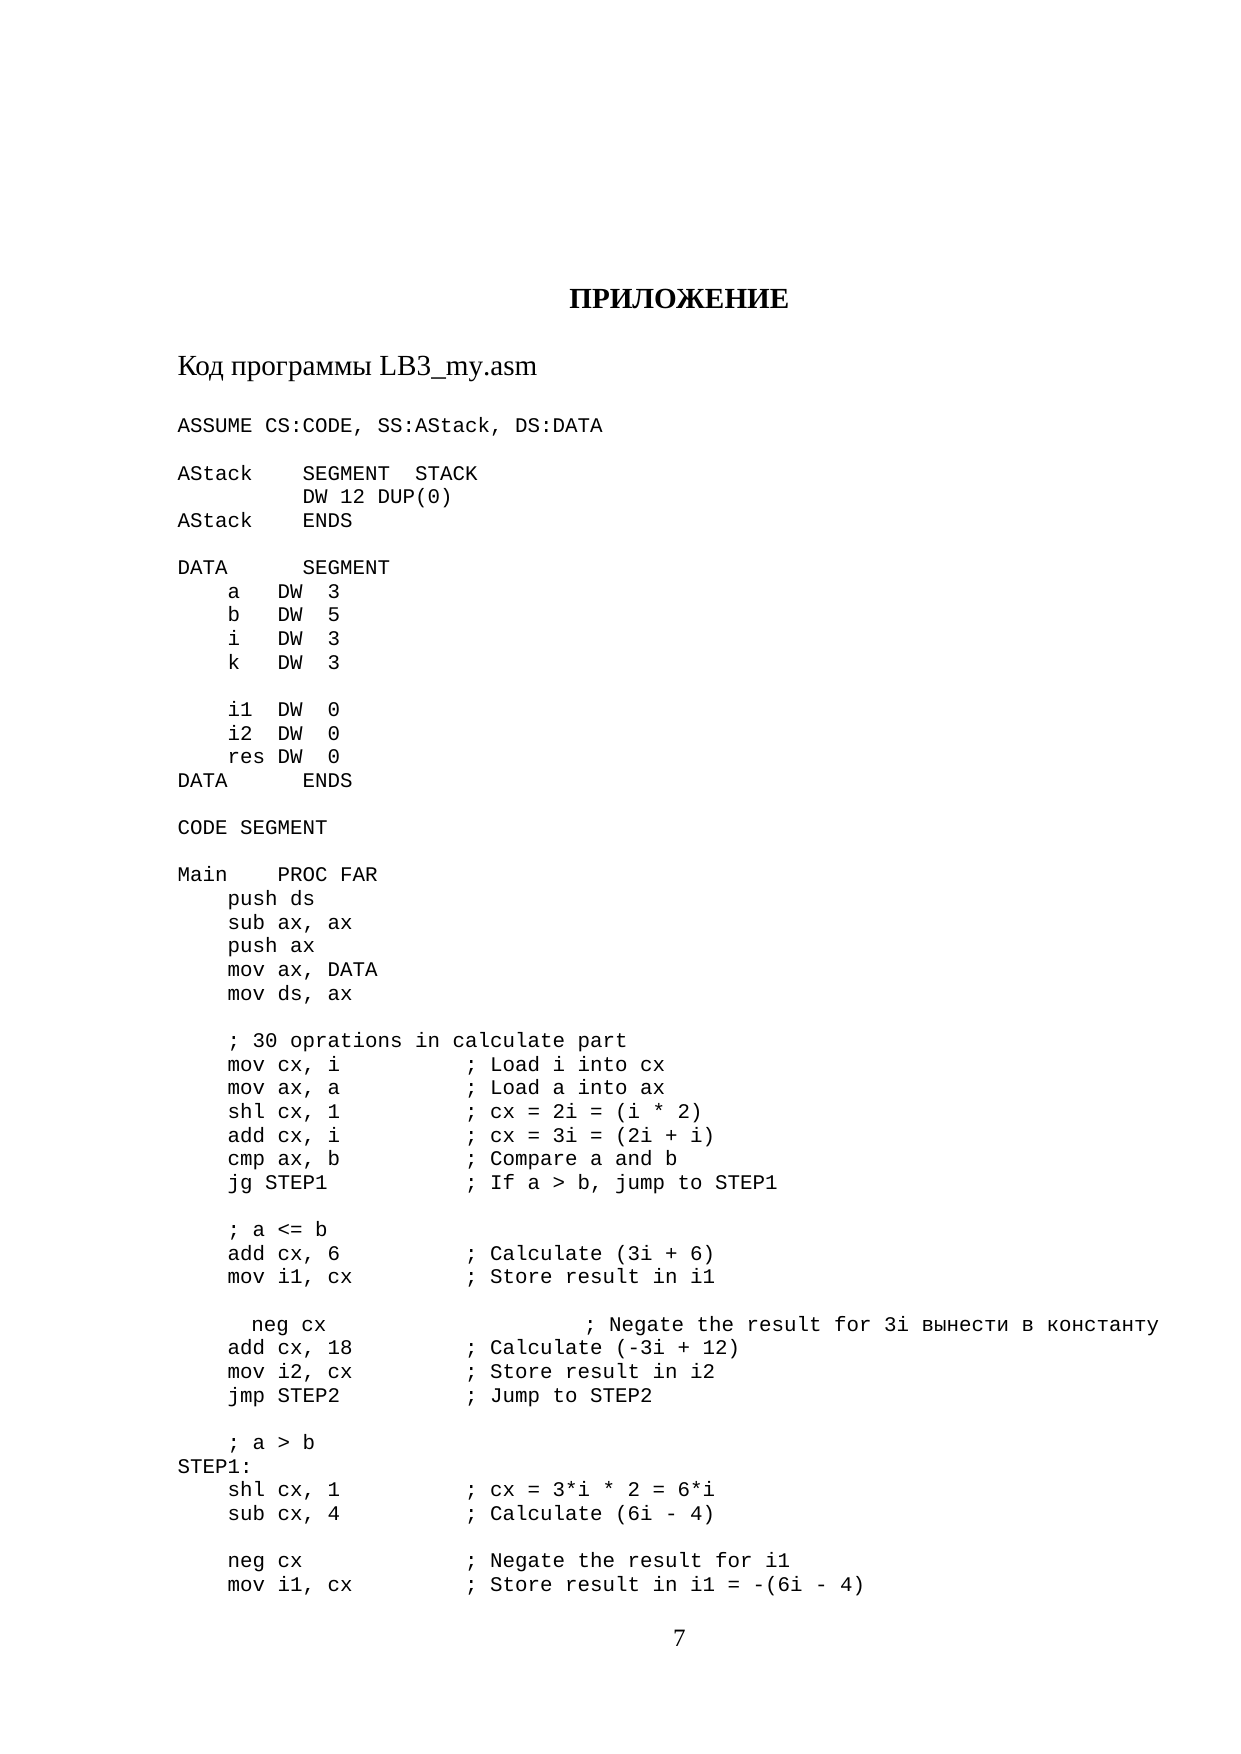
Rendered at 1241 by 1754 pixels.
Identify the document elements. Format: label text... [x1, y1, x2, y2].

text res DW 0 [177, 746, 1181, 770]
text CODE SEGMENT [177, 817, 1181, 841]
text ASSUME CS:CODE, SS:AStack, DS:DATA [177, 415, 1181, 439]
text Main PROC FAR [177, 864, 1181, 888]
text DATA ENDS [177, 770, 1181, 793]
text mov i1, cx ; Store result in i1 [177, 1266, 1181, 1290]
text add cx, 18 ; Calculate (-3i + 12) [177, 1337, 1181, 1361]
subtitle ПРИЛОЖЕНИЕ [177, 281, 1181, 314]
text i DW 3 [177, 628, 1181, 652]
text i2 DW 0 [177, 723, 1181, 746]
text push ax [177, 935, 1181, 959]
text k DW 3 [177, 652, 1181, 675]
text shl cx, 1 ; cx = 3*i * 2 = 6*i [177, 1479, 1181, 1503]
text add cx, i ; cx = 3i = (2i + i) [177, 1124, 1181, 1148]
text neg cx ; Negate the result for 3i вынести в константу [177, 1314, 1181, 1337]
text b DW 5 [177, 604, 1181, 628]
text ; 30 oprations in calculate part [177, 1030, 1181, 1054]
text ; a > b [177, 1432, 1181, 1456]
text cmp ax, b ; Compare a and b [177, 1148, 1181, 1172]
text i1 DW 0 [177, 699, 1181, 723]
text DATA SEGMENT [177, 557, 1181, 581]
text AStack ENDS [177, 510, 1181, 533]
text jmp STEP2 ; Jump to STEP2 [177, 1385, 1181, 1408]
text mov ax, DATA [177, 959, 1181, 983]
text push ds [177, 888, 1181, 912]
text mov i1, cx ; Store result in i1 = -(6i - 4) [177, 1574, 1181, 1597]
text mov i2, cx ; Store result in i2 [177, 1361, 1181, 1385]
text a DW 3 [177, 581, 1181, 604]
text shl cx, 1 ; cx = 2i = (i * 2) [177, 1101, 1181, 1124]
text sub ax, ax [177, 912, 1181, 935]
text mov ds, ax [177, 983, 1181, 1006]
text mov cx, i ; Load i into cx [177, 1054, 1181, 1077]
text mov ax, a ; Load a into ax [177, 1077, 1181, 1101]
text STEP1: [177, 1456, 1181, 1479]
text AStack SEGMENT STACK [177, 462, 1181, 486]
text neg cx ; Negate the result for i1 [177, 1550, 1181, 1574]
text jg STEP1 ; If a > b, jump to STEP1 [177, 1172, 1181, 1196]
text sub cx, 4 ; Calculate (6i - 4) [177, 1503, 1181, 1527]
text DW 12 DUP(0) [177, 486, 1181, 510]
text add cx, 6 ; Calculate (3i + 6) [177, 1243, 1181, 1266]
text Код программы LB3_my.asm [177, 348, 1181, 382]
text ; a <= b [177, 1219, 1181, 1243]
